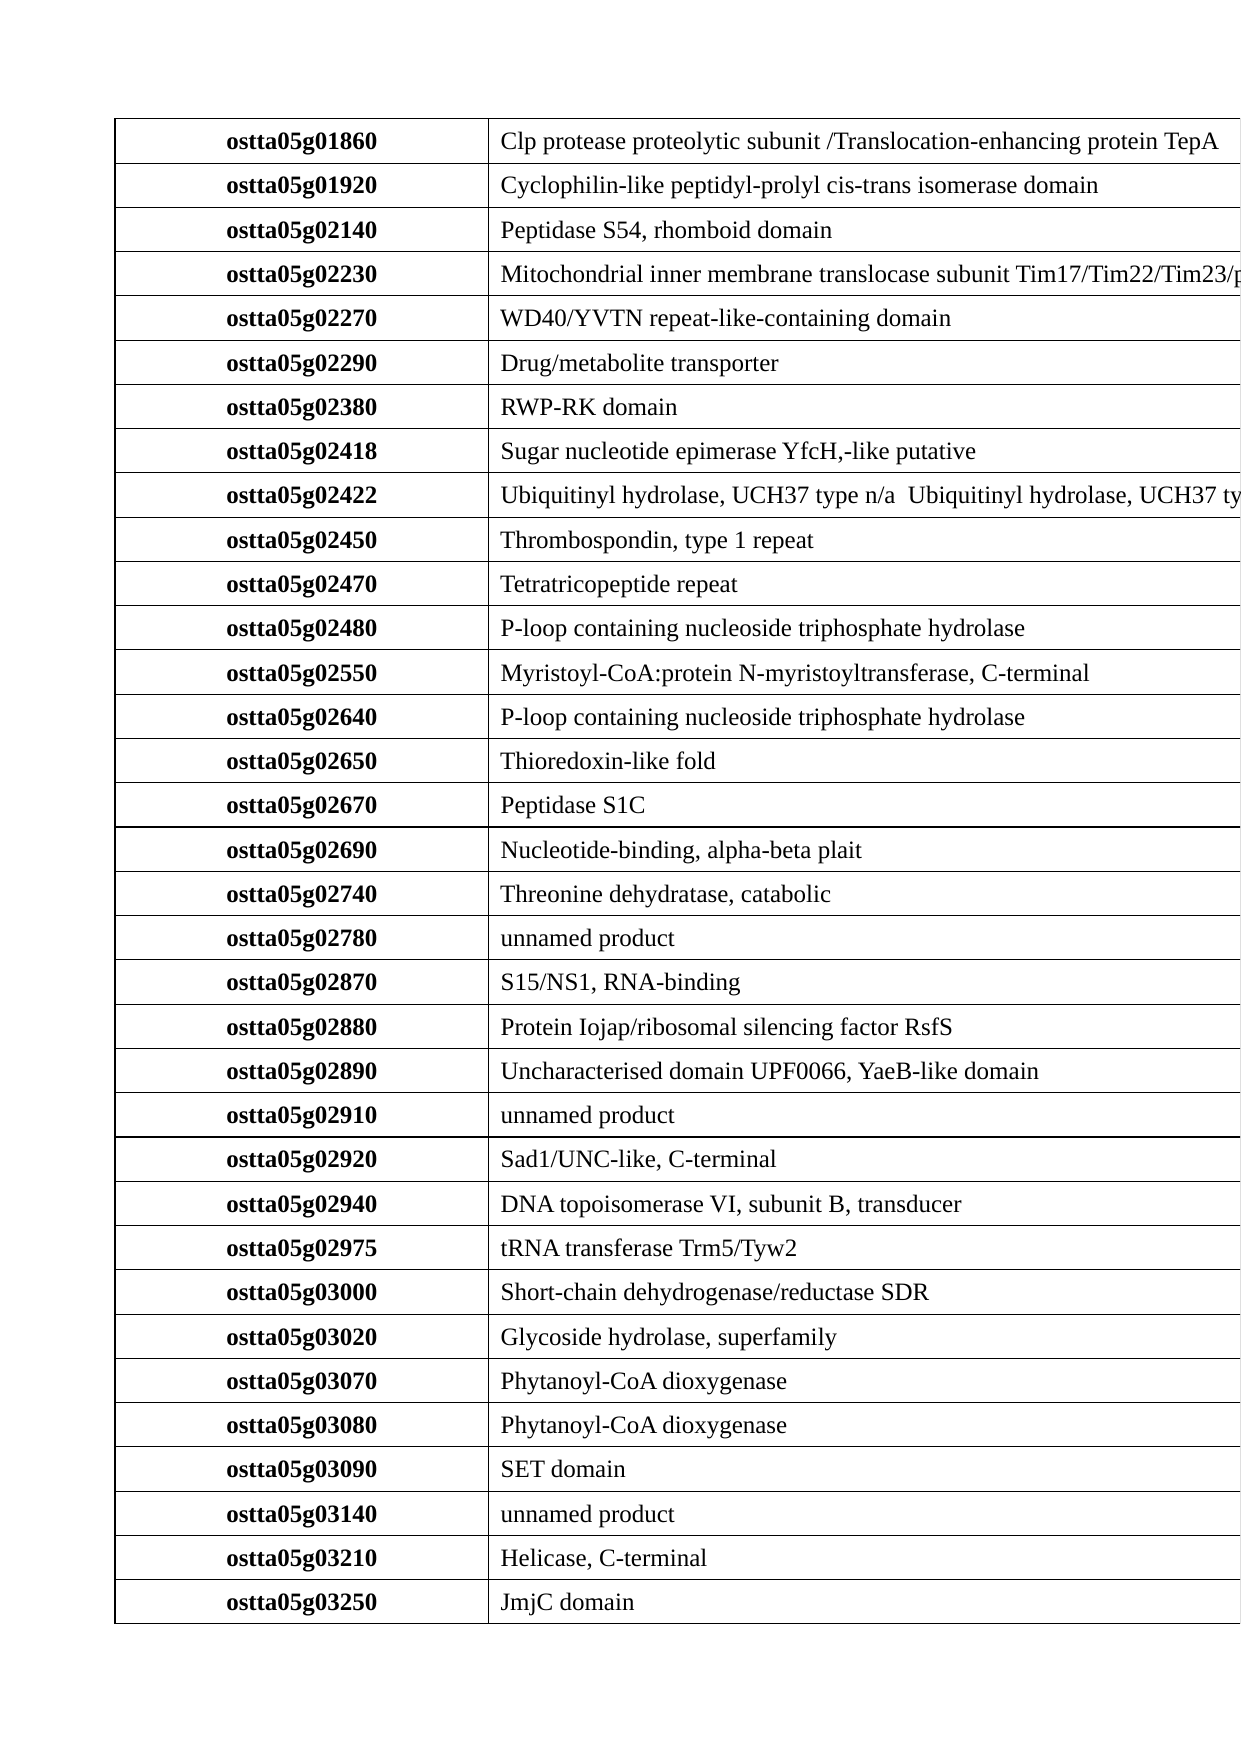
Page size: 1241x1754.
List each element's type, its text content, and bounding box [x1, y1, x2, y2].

table_cell P-loop containing nucleoside triphosphate hydrolase [489, 695, 1240, 738]
table_cell ostta05g02140 [116, 208, 488, 251]
table_cell ostta05g02418 [116, 429, 488, 472]
table_cell ostta05g02422 [116, 473, 488, 517]
table_cell ostta05g02480 [116, 606, 488, 649]
table_cell Sad1/UNC-like, C-terminal [489, 1138, 1240, 1181]
table_cell ostta05g01860 [116, 119, 488, 162]
table_cell ostta05g02230 [116, 252, 488, 295]
table_cell Mitochondrial inner membrane translocase subunit Tim17/Tim22/Tim23/peroxisomal [489, 252, 1240, 295]
table_cell ostta05g03090 [116, 1447, 488, 1491]
table_cell ostta05g03210 [116, 1536, 488, 1579]
table_cell Phytanoyl-CoA dioxygenase [489, 1359, 1240, 1402]
table_cell ostta05g03140 [116, 1492, 488, 1535]
table_cell ostta05g02650 [116, 739, 488, 782]
table_cell Drug/metabolite transporter [489, 341, 1240, 384]
table_cell P-loop containing nucleoside triphosphate hydrolase [489, 606, 1240, 649]
table_cell unnamed product [489, 1492, 1240, 1535]
table_cell unnamed product [489, 1093, 1240, 1136]
table_cell Short-chain dehydrogenase/reductase SDR [489, 1270, 1240, 1313]
table_cell ostta05g02470 [116, 562, 488, 605]
table_cell ostta05g03000 [116, 1270, 488, 1313]
table_cell SET domain [489, 1447, 1240, 1491]
table_cell ostta05g02940 [116, 1182, 488, 1225]
table_cell ostta05g02890 [116, 1049, 488, 1092]
table_cell Cyclophilin-like peptidyl-prolyl cis-trans isomerase domain [489, 164, 1240, 207]
table_cell Ubiquitinyl hydrolase, UCH37 type n/a Ubiquitinyl hydrolase, UCH37 type [489, 473, 1240, 517]
table_cell WD40/YVTN repeat-like-containing domain [489, 296, 1240, 339]
table_cell Peptidase S1C [489, 783, 1240, 826]
table_cell tRNA transferase Trm5/Tyw2 [489, 1226, 1240, 1269]
table_cell Thrombospondin, type 1 repeat [489, 518, 1240, 561]
table_cell S15/NS1, RNA-binding [489, 960, 1240, 1003]
table_cell Peptidase S54, rhomboid domain [489, 208, 1240, 251]
table_cell RWP-RK domain [489, 385, 1240, 428]
table_cell ostta05g02780 [116, 916, 488, 959]
table_cell Thioredoxin-like fold [489, 739, 1240, 782]
table_cell DNA topoisomerase VI, subunit B, transducer [489, 1182, 1240, 1225]
table_cell Sugar nucleotide epimerase YfcH,-like putative [489, 429, 1240, 472]
table_cell Uncharacterised domain UPF0066, YaeB-like domain [489, 1049, 1240, 1092]
table_cell ostta05g03020 [116, 1315, 488, 1358]
table_cell Glycoside hydrolase, superfamily [489, 1315, 1240, 1358]
table_cell ostta05g03250 [116, 1580, 488, 1623]
table_cell Helicase, C-terminal [489, 1536, 1240, 1579]
table_cell ostta05g02740 [116, 872, 488, 915]
table_cell ostta05g02690 [116, 828, 488, 871]
table_cell Tetratricopeptide repeat [489, 562, 1240, 605]
table_cell ostta05g02290 [116, 341, 488, 384]
table_cell Protein Iojap/ribosomal silencing factor RsfS [489, 1005, 1240, 1048]
table_cell ostta05g01920 [116, 164, 488, 207]
table_cell ostta05g02975 [116, 1226, 488, 1269]
table_cell ostta05g02920 [116, 1138, 488, 1181]
table_cell Phytanoyl-CoA dioxygenase [489, 1403, 1240, 1446]
table_cell Myristoyl-CoA:protein N-myristoyltransferase, C-terminal [489, 650, 1240, 694]
table_cell Clp protease proteolytic subunit /Translocation-enhancing protein TepA [489, 119, 1240, 162]
table_cell unnamed product [489, 916, 1240, 959]
table_cell ostta05g02270 [116, 296, 488, 339]
table_cell JmjC domain [489, 1580, 1240, 1623]
table_cell ostta05g02640 [116, 695, 488, 738]
table_cell ostta05g02910 [116, 1093, 488, 1136]
table_cell ostta05g02450 [116, 518, 488, 561]
table_cell ostta05g03070 [116, 1359, 488, 1402]
table_cell Threonine dehydratase, catabolic [489, 872, 1240, 915]
table_cell ostta05g02380 [116, 385, 488, 428]
table_cell ostta05g02870 [116, 960, 488, 1003]
table_cell ostta05g02880 [116, 1005, 488, 1048]
table_cell ostta05g03080 [116, 1403, 488, 1446]
table_cell Nucleotide-binding, alpha-beta plait [489, 828, 1240, 871]
table_cell ostta05g02550 [116, 650, 488, 694]
table_cell ostta05g02670 [116, 783, 488, 826]
